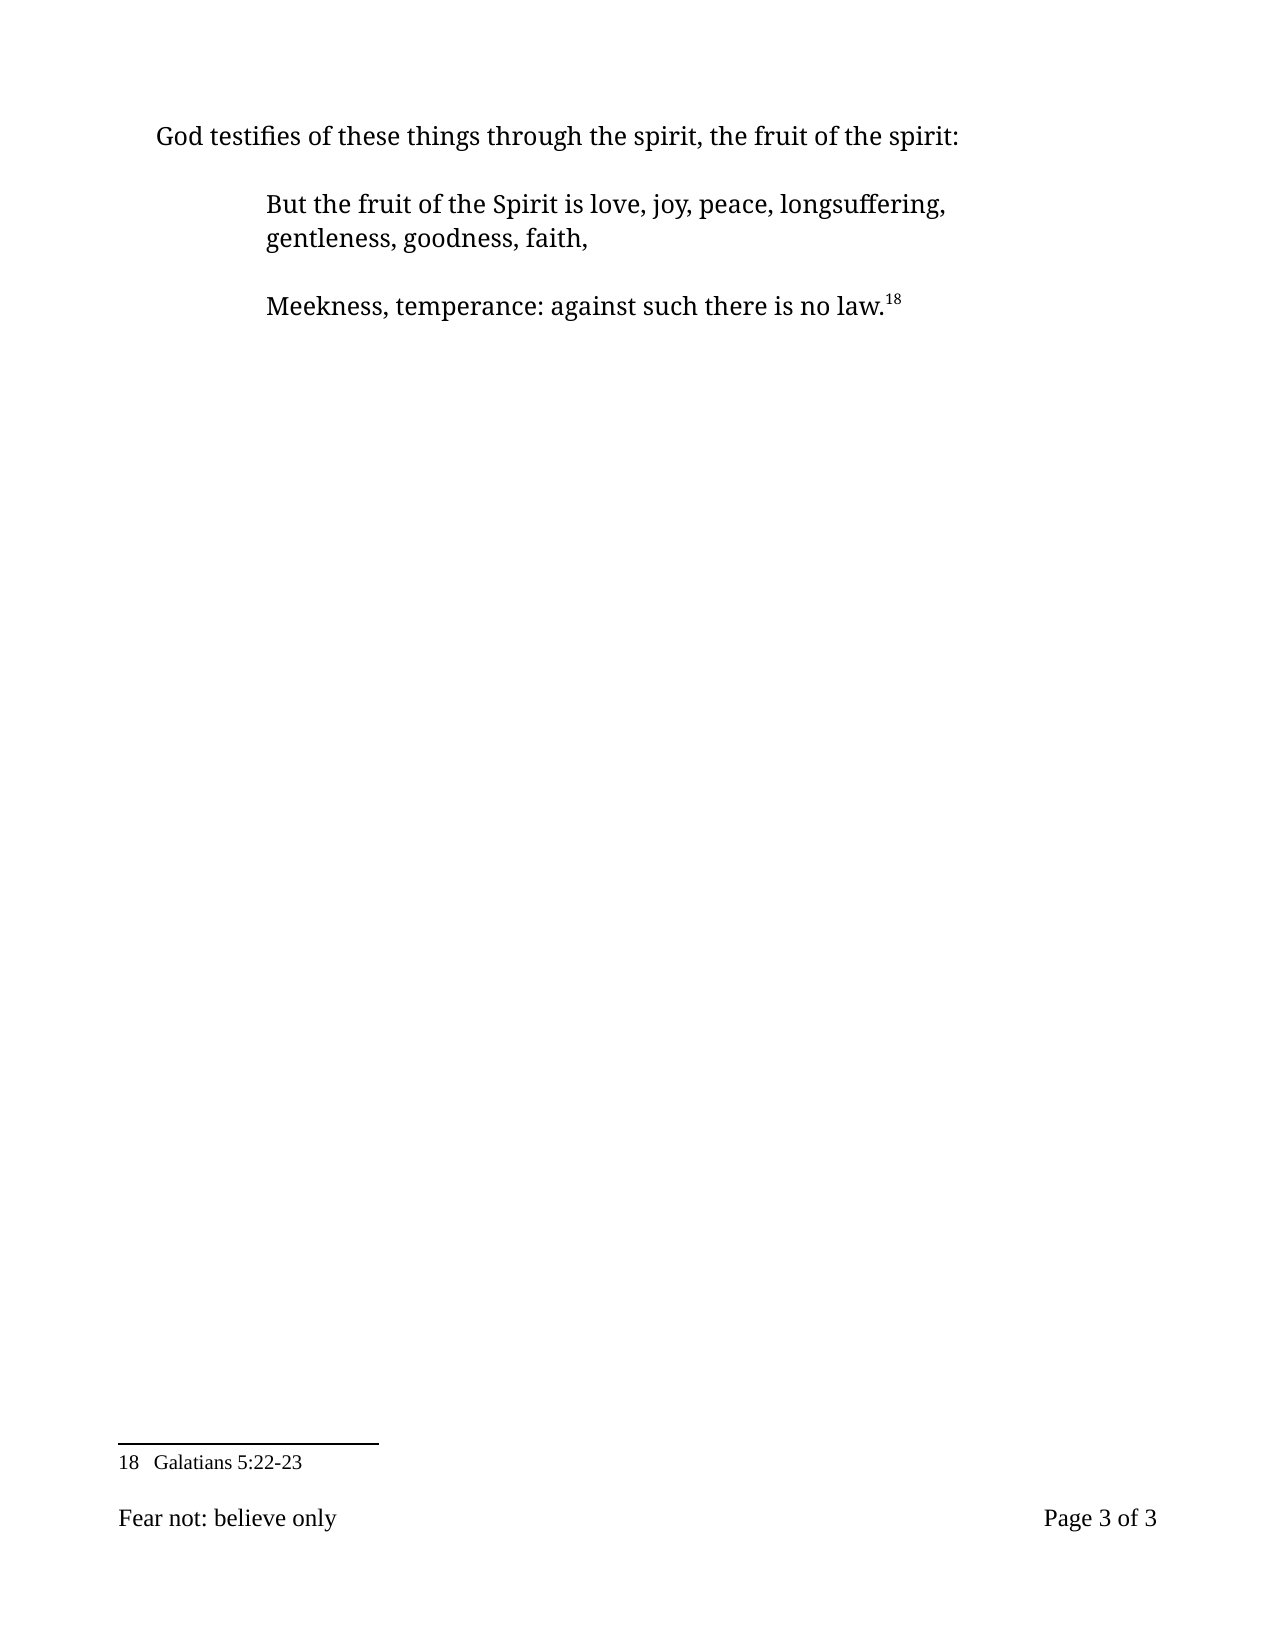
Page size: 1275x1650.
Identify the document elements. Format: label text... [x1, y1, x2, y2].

text But the fruit of the Spirit is love, joy, peace, longsuffering, [266, 186, 1157, 220]
text Galatians 5:22-23 [118, 1449, 1157, 1474]
text gentleness, goodness, faith, [266, 220, 1157, 254]
text God testifies of these things through the spirit, the fruit of the spirit: [118, 118, 1157, 152]
text Meekness, temperance: against such there is no law. [266, 288, 1157, 322]
